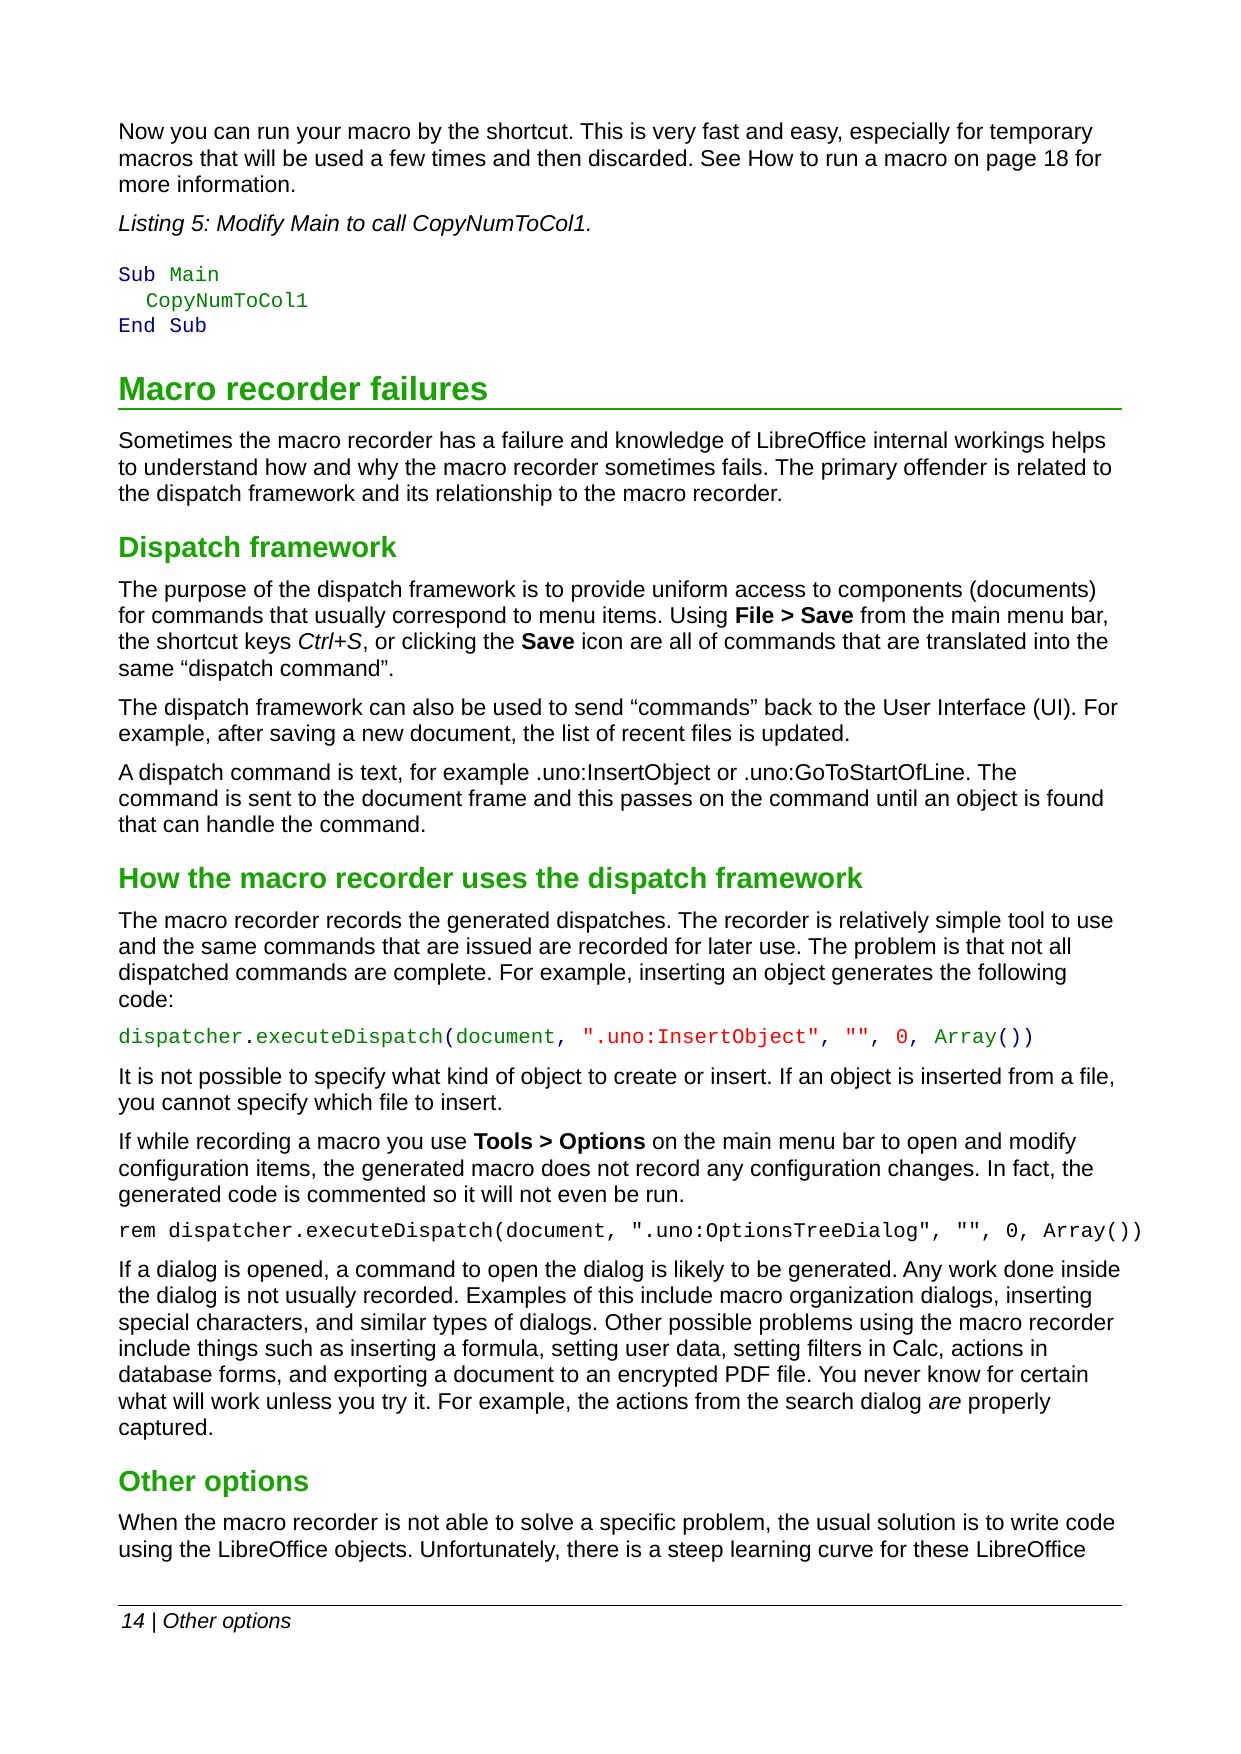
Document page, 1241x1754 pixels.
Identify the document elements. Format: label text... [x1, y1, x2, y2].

text A dispatch command is text, for example .uno:InsertObject or .uno:GoToStartOfLine. The command is sent to the document frame and this passes on the command until an object is found that can handle the command. [118, 759, 1122, 838]
text Now you can run your macro by the shortcut. This is very fast and easy, especially for temporary macros that will be used a few times and then discarded. See How to run a macro on page 18 for more information. [118, 118, 1122, 197]
text It is not possible to specify what kind of object to create or insert. If an object is inserted from a file, you cannot specify which file to insert. [118, 1063, 1122, 1116]
text The purpose of the dispatch framework is to provide uniform access to components (documents) for commands that usually correspond to menu items. Using File > Save from the main menu bar, the shortcut keys Ctrl+S, or clicking the Save icon are all of commands that are translated into the same “dispatch command”. [118, 576, 1122, 681]
text Sub Main [118, 262, 1122, 288]
text CopyNumToCol1 [118, 288, 1122, 314]
text If a dialog is opened, a command to open the dialog is likely to be generated. Any work done inside the dialog is not usually recorded. Examples of this include macro organization dialogs, inserting special characters, and similar types of dialogs. Other possible problems using the macro recorder include things such as inserting a formula, setting user data, setting filters in Calc, actions in database forms, and exporting a document to an encrypted PDF file. You never know for certain what will work unless you try it. For example, the actions from the search dialog are properly captured. [118, 1256, 1122, 1440]
subtitle Other options [118, 1464, 1122, 1498]
text rem dispatcher.executeDispatch(document, ".uno:OptionsTreeDialog", "", 0, Array()) [118, 1220, 1152, 1243]
text Sometimes the macro recorder has a failure and knowledge of LibreOffice internal workings helps to understand how and why the macro recorder sometimes fails. The primary offender is related to the dispatch framework and its relationship to the macro recorder. [118, 427, 1122, 507]
text When the macro recorder is not able to solve a specific problem, the usual solution is to write code using the LibreOffice objects. Unfortunately, there is a steep learning curve for these LibreOffice [118, 1509, 1122, 1562]
subtitle Macro recorder failures [118, 369, 1122, 408]
text dispatcher.executeDispatch(document, ".uno:InsertObject", "", 0, Array()) [118, 1024, 1122, 1051]
subtitle How the macro recorder uses the dispatch framework [118, 861, 1122, 895]
text If while recording a macro you use Tools > Options on the main menu bar to open and modify configuration items, the generated macro does not record any configuration changes. In fact, the generated code is commented so it will not even be run. [118, 1128, 1122, 1207]
text End Sub [118, 314, 1122, 340]
subtitle Dispatch framework [118, 530, 1122, 564]
text The macro recorder records the generated dispatches. The recorder is relatively simple tool to use and the same commands that are issued are recorded for later use. The problem is that not all dispatched commands are complete. For example, inserting an object generates the following code: [118, 907, 1122, 1012]
text Listing 5: Modify Main to call CopyNumToCol1. [118, 210, 1122, 236]
text The dispatch framework can also be used to send “commands” back to the User Interface (UI). For example, after saving a new document, the list of recent files is updated. [118, 693, 1122, 746]
